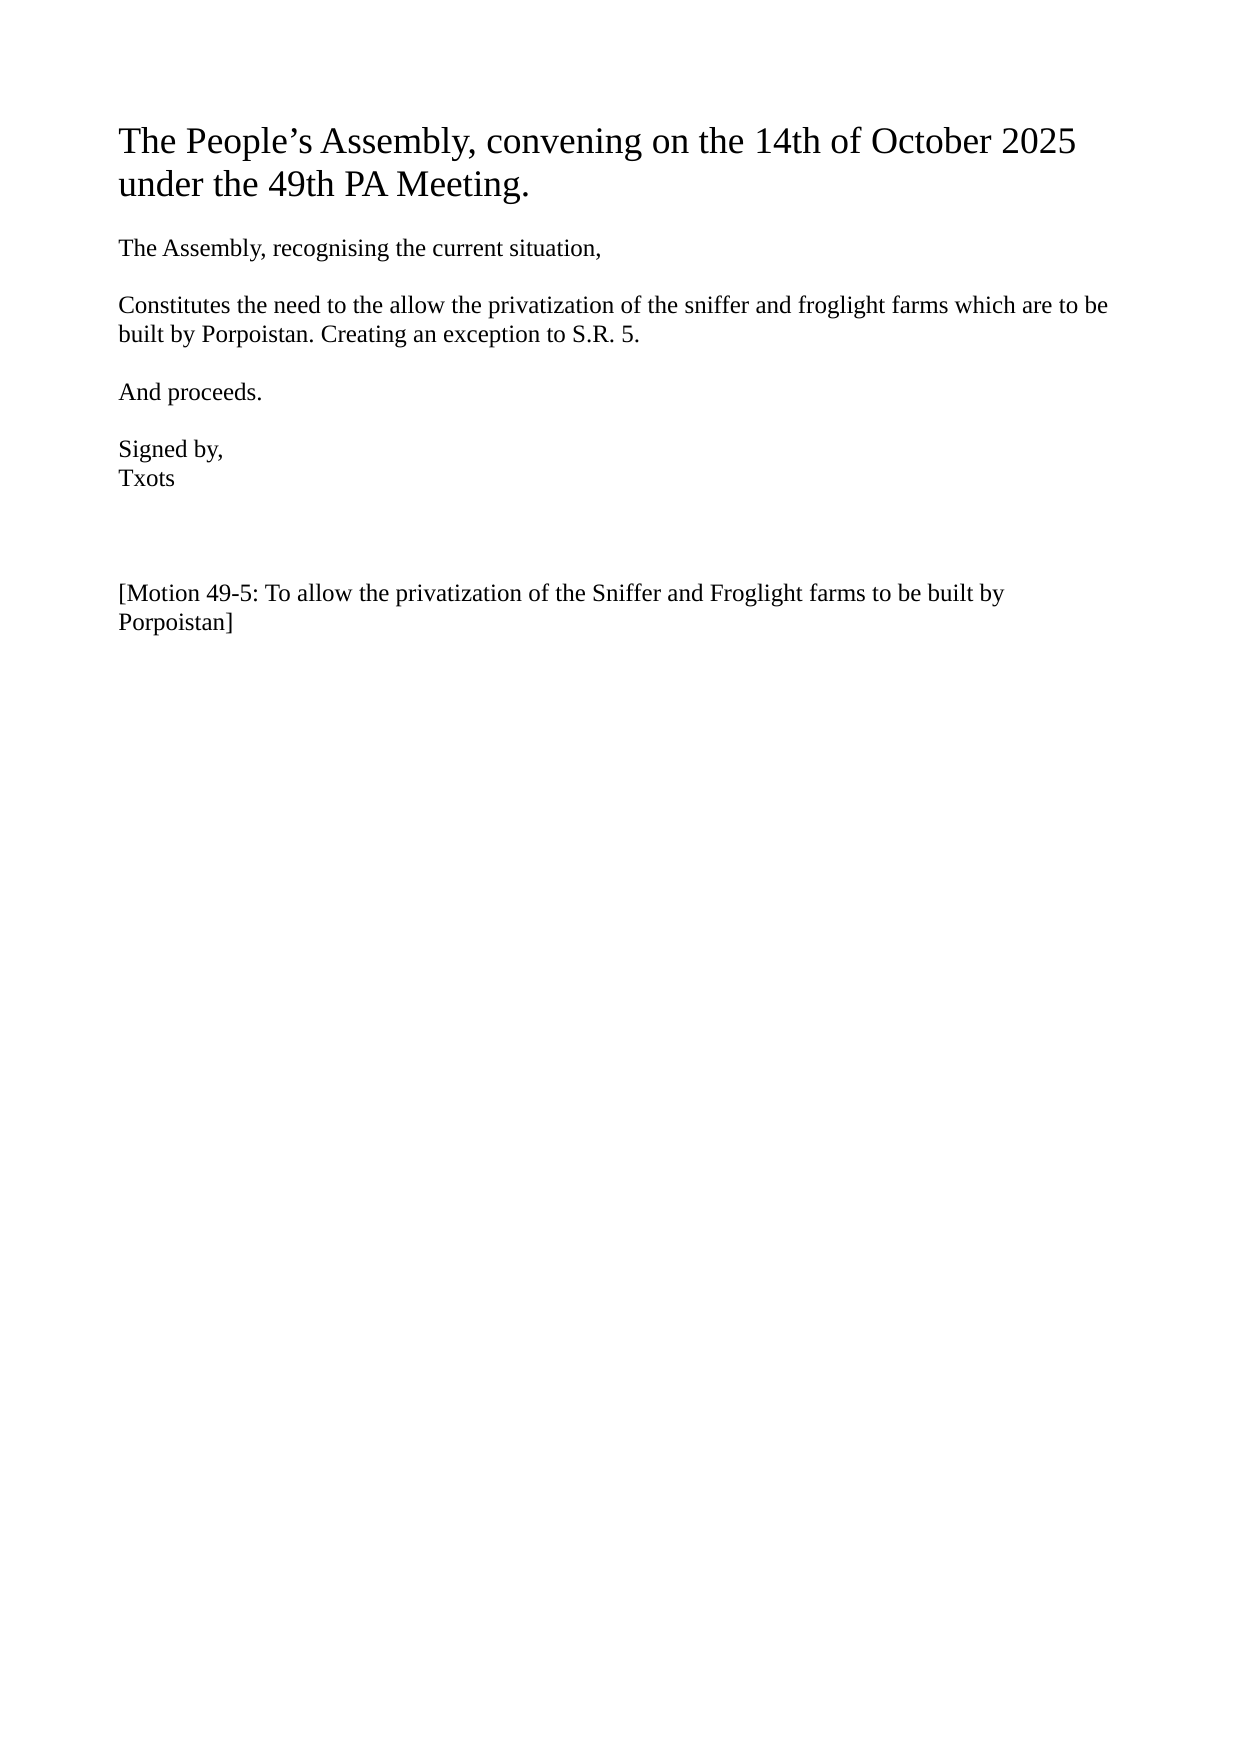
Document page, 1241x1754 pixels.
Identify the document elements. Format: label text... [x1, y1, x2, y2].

text The Assembly, recognising the current situation, [118, 233, 1122, 262]
text Constitutes the need to the allow the privatization of the sniffer and froglight farms which are to be built by Porpoistan. Creating an exception to S.R. 5. [118, 291, 1122, 348]
text Txots [118, 463, 1122, 492]
text And proceeds. [118, 377, 1122, 406]
text The People’s Assembly, convening on the 14th of October 2025 under the 49th PA Meeting. [118, 118, 1122, 204]
text Signed by, [118, 434, 1122, 463]
text [Motion 49-5: To allow the privatization of the Sniffer and Froglight farms to be built by Porpoistan] [118, 578, 1122, 636]
